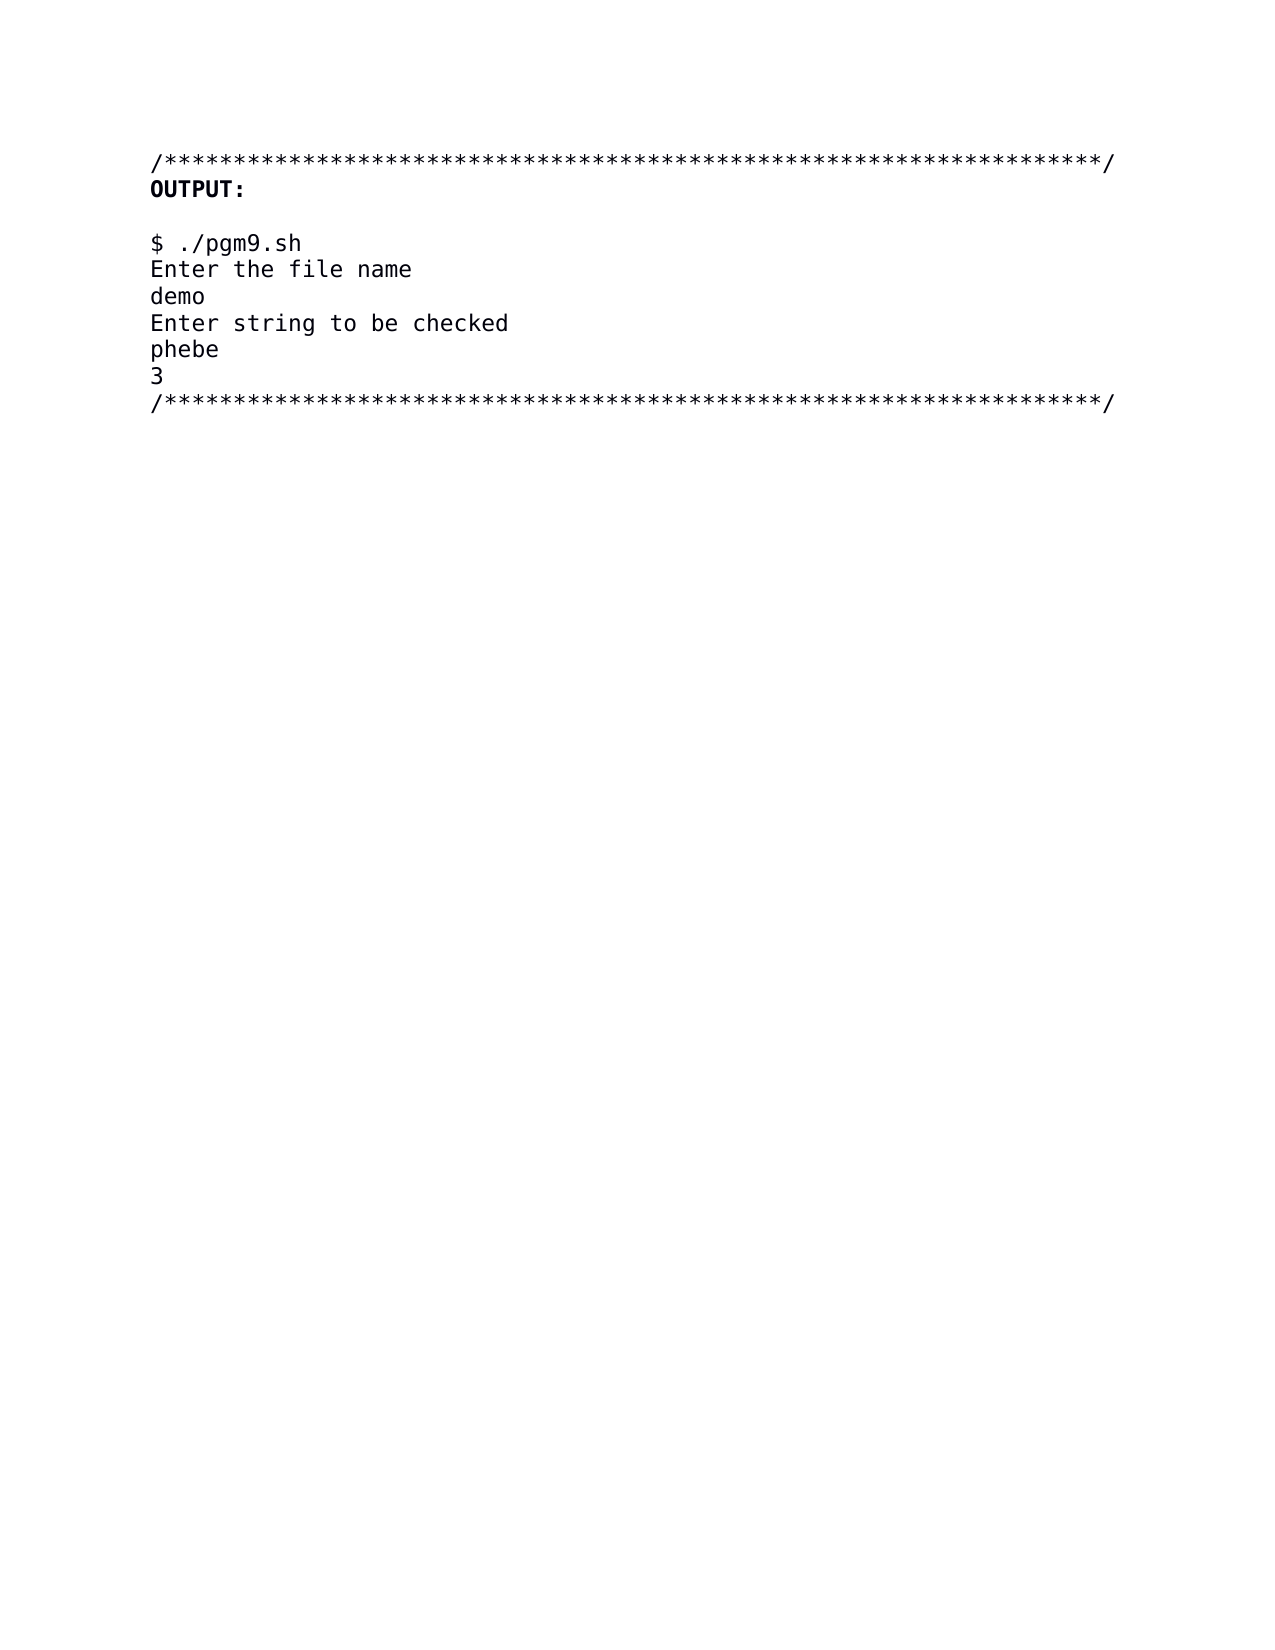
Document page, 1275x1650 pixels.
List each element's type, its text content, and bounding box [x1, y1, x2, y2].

text OUTPUT: [150, 177, 1125, 203]
text /********************************************************************/ [150, 390, 1125, 417]
text $ ./pgm9.sh [150, 230, 1125, 257]
text phebe [150, 337, 1125, 363]
text Enter the file name [150, 257, 1125, 283]
text Enter string to be checked [150, 310, 1125, 337]
text /********************************************************************/ [150, 150, 1125, 177]
text demo [150, 283, 1125, 310]
text 3 [150, 363, 1125, 390]
